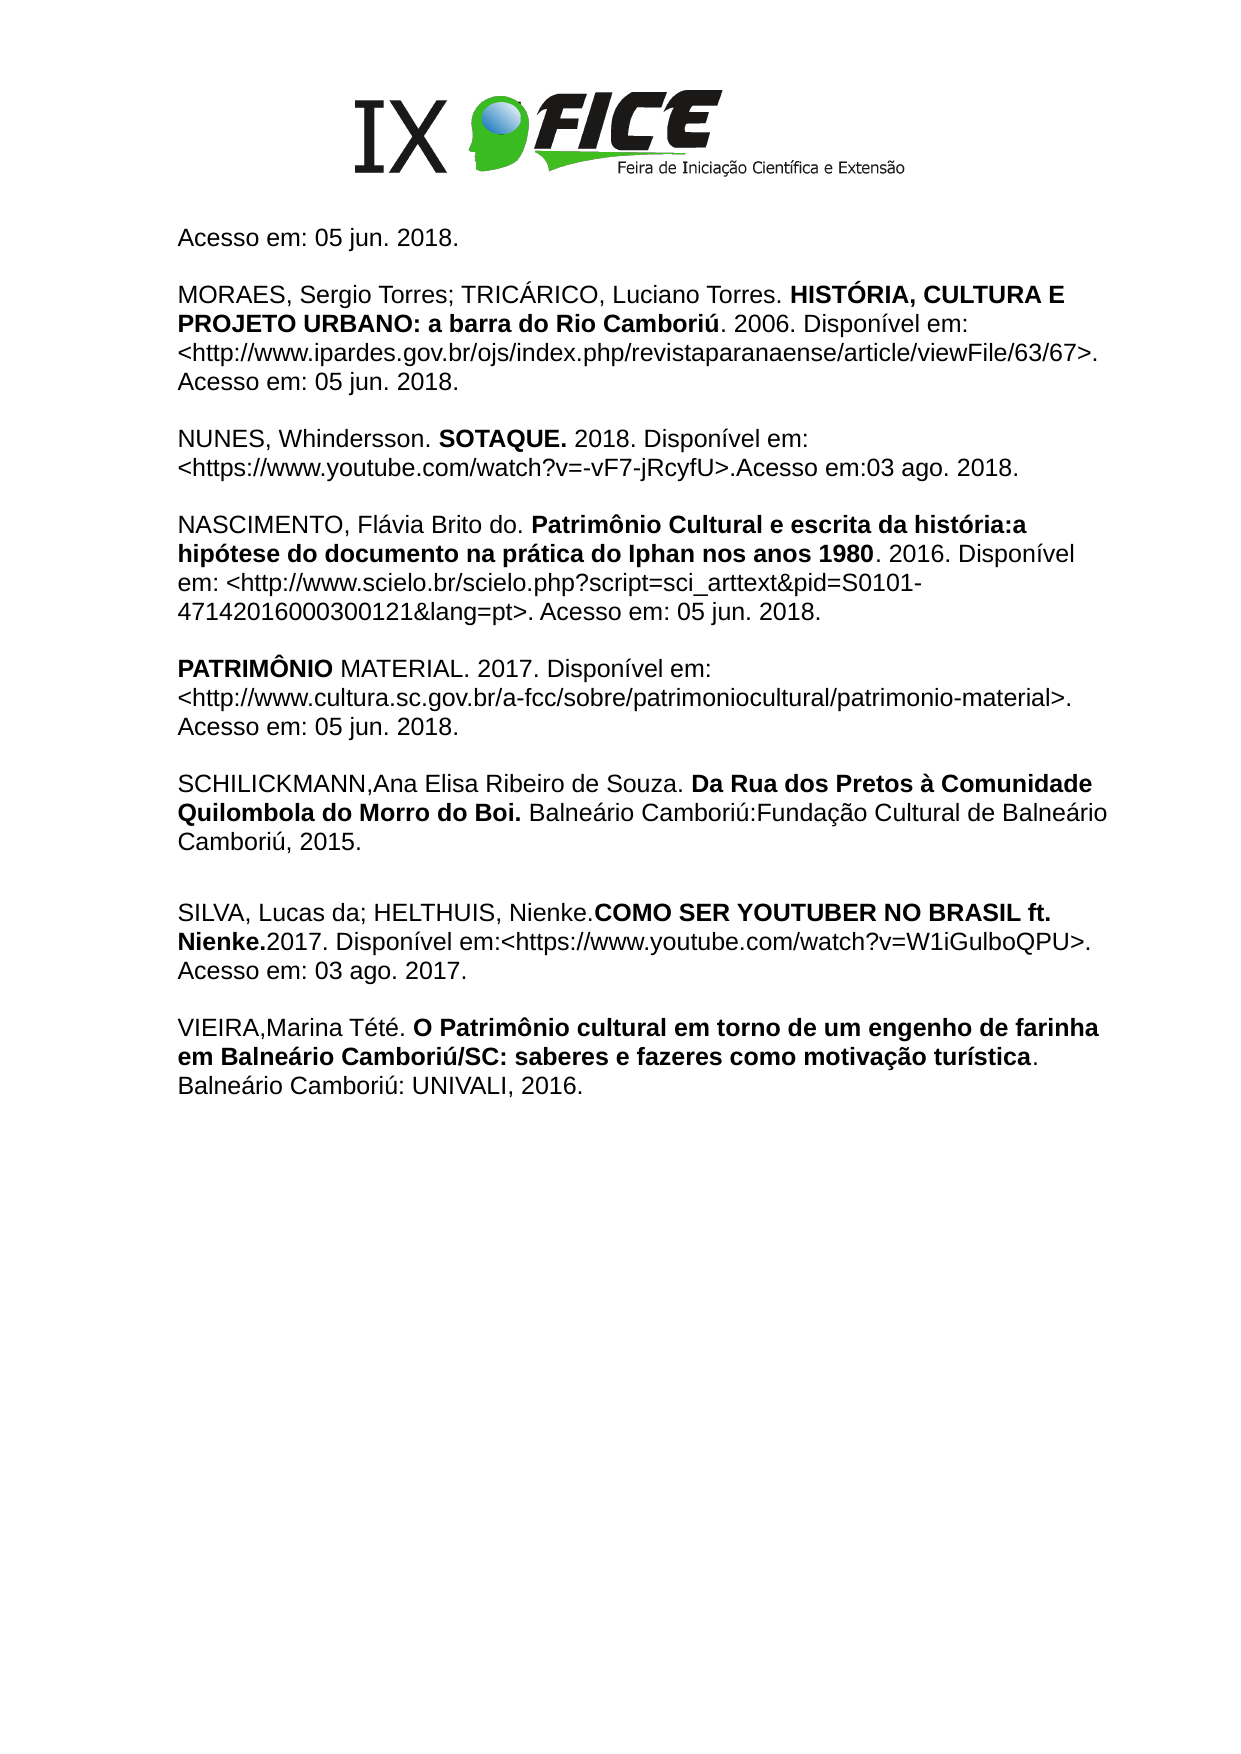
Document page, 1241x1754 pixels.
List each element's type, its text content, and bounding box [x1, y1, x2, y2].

text NASCIMENTO, Flávia Brito do. Patrimônio Cultural e escrita da história:a hipótese do documento na prática do Iphan nos anos 1980. 2016. Disponível em: <http://www.scielo.br/scielo.php?script=sci_arttext&pid=S0101-47142016000300121&lang=pt>. Acesso em: 05 jun. 2018. [177, 510, 1122, 625]
text VIEIRA,Marina Tété. O Patrimônio cultural em torno de um engenho de farinha em Balneário Camboriú/SC: saberes e fazeres como motivação turística. Balneário Camboriú: UNIVALI, 2016. [177, 1013, 1122, 1100]
picture [350, 73, 949, 198]
text PATRIMÔNIO MATERIAL. 2017. Disponível em: <http://www.cultura.sc.gov.br/a-fcc/sobre/patrimoniocultural/patrimonio-material>. Acesso em: 05 jun. 2018. [177, 654, 1122, 740]
text Acesso em: 05 jun. 2018. [177, 223, 1122, 252]
text SILVA, Lucas da; HELTHUIS, Nienke.COMO SER YOUTUBER NO BRASIL ft. Nienke.2017. Disponível em:<https://www.youtube.com/watch?v=W1iGulboQPU>. Acesso em: 03 ago. 2017. [177, 898, 1122, 985]
text NUNES, Whindersson. SOTAQUE. 2018. Disponível em: <https://www.youtube.com/watch?v=-vF7-jRcyfU>.Acesso em:03 ago. 2018. [177, 424, 1122, 482]
text SCHILICKMANN,Ana Elisa Ribeiro de Souza. Da Rua dos Pretos à Comunidade Quilombola do Morro do Boi. Balneário Camboriú:Fundação Cultural de Balneário Camboriú, 2015. [177, 769, 1122, 855]
text MORAES, Sergio Torres; TRICÁRICO, Luciano Torres. HISTÓRIA, CULTURA E PROJETO URBANO: a barra do Rio Camboriú. 2006. Disponível em: <http://www.ipardes.gov.br/ojs/index.php/revistaparanaense/article/viewFile/63/67>. Acesso em: 05 jun. 2018. [177, 280, 1122, 395]
